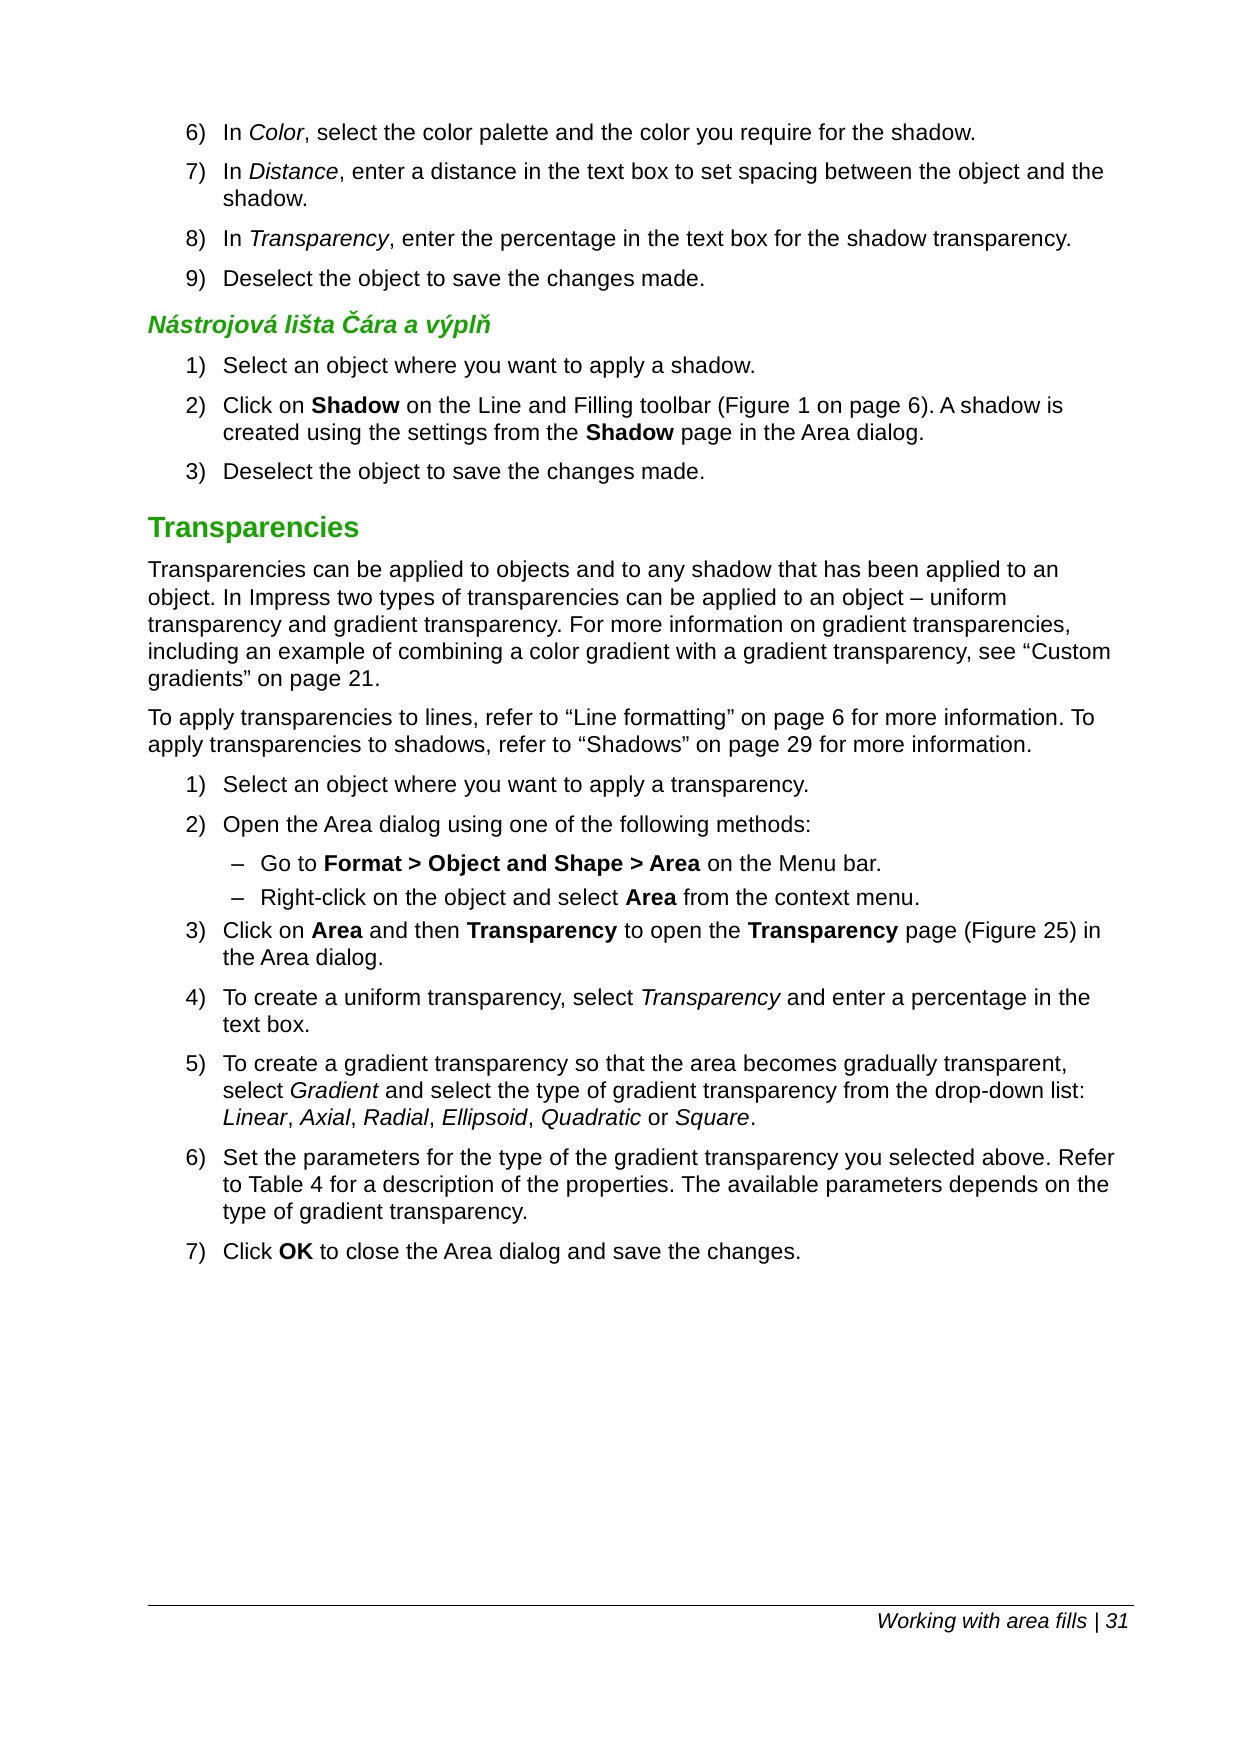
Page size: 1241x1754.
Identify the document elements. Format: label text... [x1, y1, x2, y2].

list To create a uniform transparency, select Transparency and enter a percentage in the text box. [206, 983, 1134, 1037]
subtitle Transparencies [148, 510, 1134, 543]
list To create a gradient transparency so that the area becomes gradually transparent, select Gradient and select the type of gradient transparency from the drop-down list: Linear, Axial, Radial, Ellipsoid, Quadratic or Square. [206, 1049, 1134, 1131]
list Select an object where you want to apply a shadow. [206, 351, 1134, 378]
list Open the Area dialog using one of the following methods: [206, 810, 1134, 837]
list In Color, select the color palette and the color you require for the shadow. [206, 118, 1134, 145]
list Deselect the object to save the changes made. [206, 458, 1134, 485]
list Right-click on the object and select Area from the context menu. [231, 883, 1134, 910]
list Click on Shadow on the Line and Filling toolbar (Figure 1 on page 5). A shadow is created using the settings from the Shadow page in the Area dialog. [206, 391, 1134, 445]
text To apply transparencies to lines, refer to “Line formatting” on page 5 for more information. To apply transparencies to shadows, refer to “Shadows” on page 28 for more information. [148, 704, 1134, 758]
list Go to Format > Object and Shape > Area on the Menu bar. [231, 849, 1134, 877]
list In Distance, enter a distance in the text box to set spacing between the object and the shadow. [206, 158, 1134, 212]
subtitle Nástrojová lišta Čára a výplň [148, 310, 1134, 339]
list Set the parameters for the type of the gradient transparency you selected above. Refer to Table 4 for a description of the properties. The available parameters depends on the type of gradient transparency. [206, 1143, 1134, 1224]
text Transparencies can be applied to objects and to any shadow that has been applied to an object. In Impress two types of transparencies can be applied to an object – uniform transparency and gradient transparency. For more information on gradient transparencies, including an example of combining a color gradient with a gradient transparency, see “Custom gradients” on page 20. [148, 556, 1134, 691]
list Click OK to close the Area dialog and save the changes. [206, 1237, 1134, 1264]
list In Transparency, enter the percentage in the text box for the shadow transparency. [206, 224, 1134, 251]
list Deselect the object to save the changes made. [206, 264, 1134, 291]
list Select an object where you want to apply a transparency. [206, 770, 1134, 797]
list Click on Area and then Transparency to open the Transparency page (Figure 25) in the Area dialog. [206, 916, 1134, 970]
